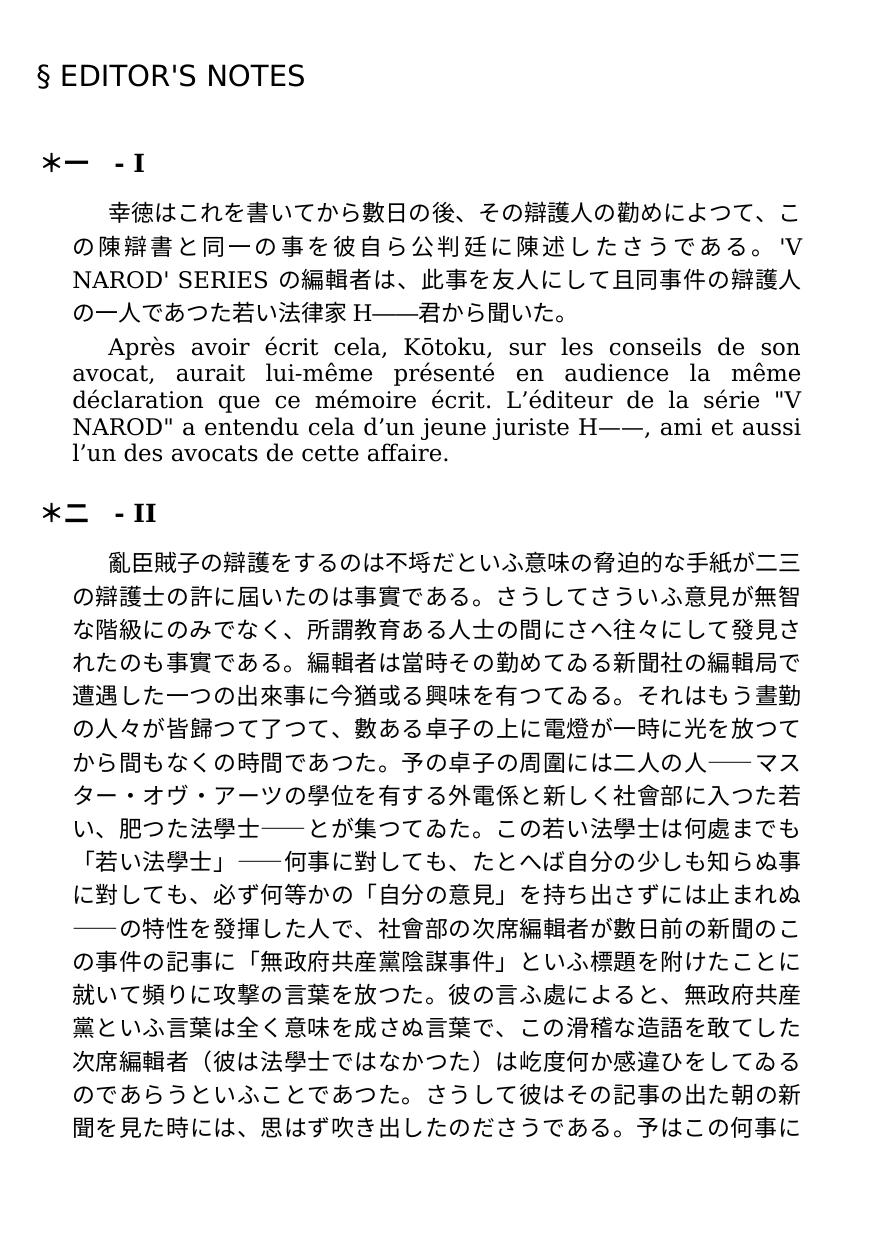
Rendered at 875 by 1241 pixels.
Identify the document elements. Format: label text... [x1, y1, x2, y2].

text Après avoir écrit cela, Kōtoku, sur les conseils de son avocat, aurait lui-même présenté en audience la même déclaration que ce mémoire écrit. L’éditeur de la série "V NAROD" a entendu cela d’un jeune juriste H——, ami et aussi l’un des avocats de cette affaire. [72, 334, 802, 467]
subtitle § EDITOR'S NOTES [36, 60, 838, 94]
subtitle ＊二 - II [36, 491, 838, 533]
subtitle ＊一 - I [36, 141, 838, 183]
text 亂臣賊子の辯護をするのは不埓だといふ意味の脅迫的な手紙が二三の辯護士の許に屆いたのは事實である。さうしてさういふ意見が無智な階級にのみでなく、所謂教育ある人士の間にさへ往々にして發見されたのも事實である。編輯者は當時その勤めてゐる新聞社の編輯局で遭遇した一つの出來事に今猶或る興味を有つてゐる。それはもう晝勤の人々が皆歸つて了つて、數ある卓子の上に電燈が一時に光を放つてから間もなくの時間であつた。予の卓子の周圍には二人の人――マスター・オヴ・アーツの學位を有する外電係と新しく社會部に入つた若い、肥つた法學士――とが集つてゐた。この若い法學士は何處までも「若い法學士」――何事に對しても、たとへば自分の少しも知らぬ事に對しても、必ず何等かの「自分の意見」を持ち出さずには止まれぬ――の特性を發揮した人で、社會部の次席編輯者が數日前の新聞のこの事件の記事に「無政府共産黨陰謀事件」といふ標題を附けたことに就いて頻りに攻撃の言葉を放つた。彼の言ふ處によると、無政府共産黨といふ言葉は全く意味を成さぬ言葉で、この滑稽な造語を敢てした次席編輯者（彼は法學士ではなかつた）は屹度何か感違ひをしてゐるのであらうといふことであつた。さうして彼はその記事の出た朝の新聞を見た時には、思はず吹き出したのださうである。予はこの何事に [72, 545, 802, 1143]
text 幸徳はこれを書いてから數日の後、その辯護人の勸めによつて、この陳辯書と同一の事を彼自ら公判廷に陳述したさうである。'V NAROD' SERIES の編輯者は、此事を友人にして且同事件の辯護人の一人であつた若い法律家 H――君から聞いた。 [72, 195, 802, 328]
